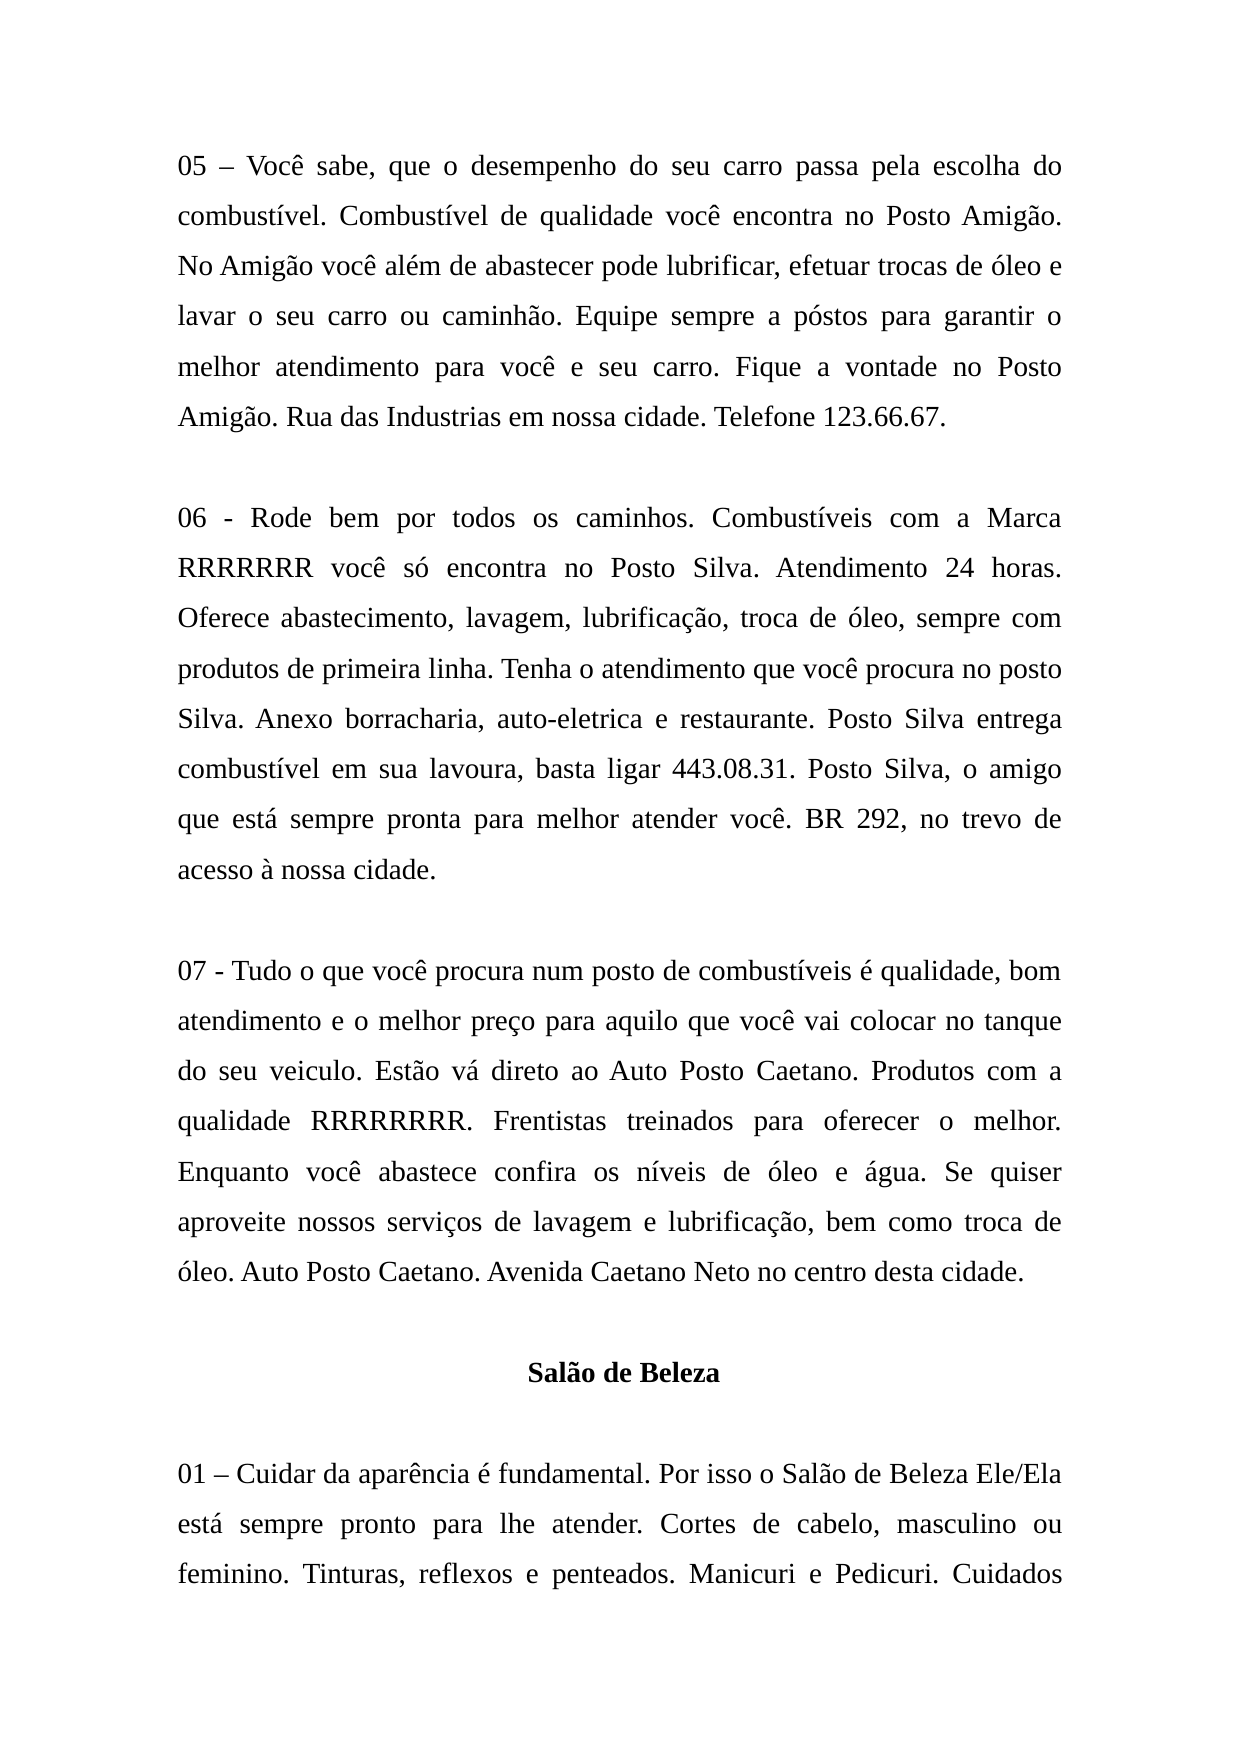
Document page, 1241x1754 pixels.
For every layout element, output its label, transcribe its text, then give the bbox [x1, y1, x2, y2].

text 06 - Rode bem por todos os caminhos. Combustíveis com a Marca RRRRRRR você só encontra no Posto Silva. Atendimento 24 horas. Oferece abastecimento, lavagem, lubrificação, troca de óleo, sempre com produtos de primeira linha. Tenha o atendimento que você procura no posto Silva. Anexo borracharia, auto-eletrica e restaurante. Posto Silva entrega combustível em sua lavoura, basta ligar 443.08.31. Posto Silva, o amigo que está sempre pronta para melhor atender você. BR 292, no trevo de acesso à nossa cidade. [177, 500, 1063, 886]
text 07 - Tudo o que você procura num posto de combustíveis é qualidade, bom atendimento e o melhor preço para aquilo que você vai colocar no tanque do seu veiculo. Estão vá direto ao Auto Posto Caetano. Produtos com a qualidade RRRRRRRR. Frentistas treinados para oferecer o melhor. Enquanto você abastece confira os níveis de óleo e água. Se quiser aproveite nossos serviços de lavagem e lubrificação, bem como troca de óleo. Auto Posto Caetano. Avenida Caetano Neto no centro desta cidade. [177, 953, 1063, 1288]
text 01 – Cuidar da aparência é fundamental. Por isso o Salão de Beleza Ele/Ela está sempre pronto para lhe atender. Cortes de cabelo, masculino ou feminino. Tinturas, reflexos e penteados. Manicuri e Pedicuri. Cuidados [177, 1456, 1063, 1590]
text 05 – Você sabe, que o desempenho do seu carro passa pela escolha do combustível. Combustível de qualidade você encontra no Posto Amigão. No Amigão você além de abastecer pode lubrificar, efetuar trocas de óleo e lavar o seu carro ou caminhão. Equipe sempre a póstos para garantir o melhor atendimento para você e seu carro. Fique a vontade no Posto Amigão. Rua das Industrias em nossa cidade. Telefone 123.66.67. [177, 148, 1063, 433]
text Salão de Beleza [177, 1355, 1063, 1389]
